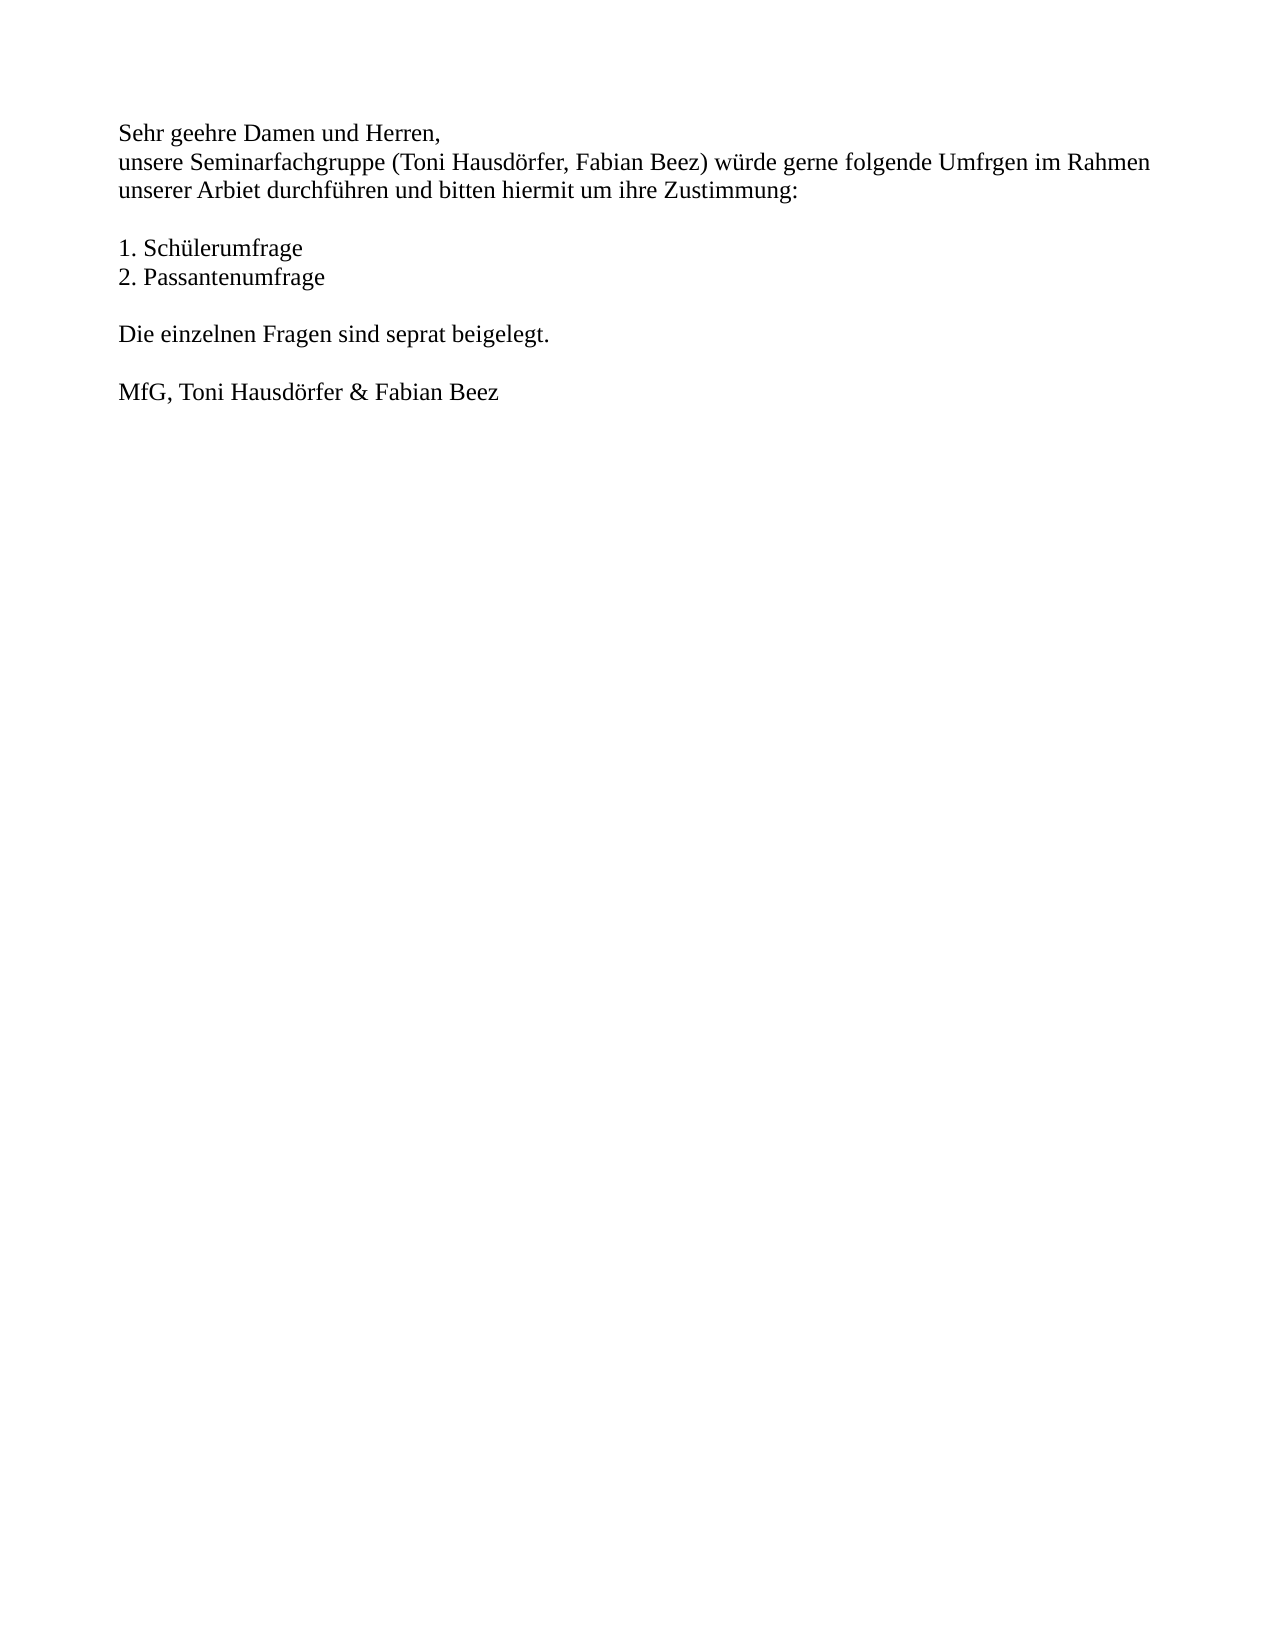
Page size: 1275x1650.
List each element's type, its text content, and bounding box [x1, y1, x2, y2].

text 2. Passantenumfrage [118, 262, 1157, 291]
text Die einzelnen Fragen sind seprat beigelegt. [118, 319, 1157, 348]
text 1. Schülerumfrage [118, 233, 1157, 262]
text unsere Seminarfachgruppe (Toni Hausdörfer, Fabian Beez) würde gerne folgende Umfrgen im Rahmen unserer Arbiet durchführen und bitten hiermit um ihre Zustimmung: [118, 147, 1157, 204]
text MfG, Toni Hausdörfer & Fabian Beez [118, 377, 1157, 406]
text Sehr geehre Damen und Herren, [118, 118, 1157, 147]
